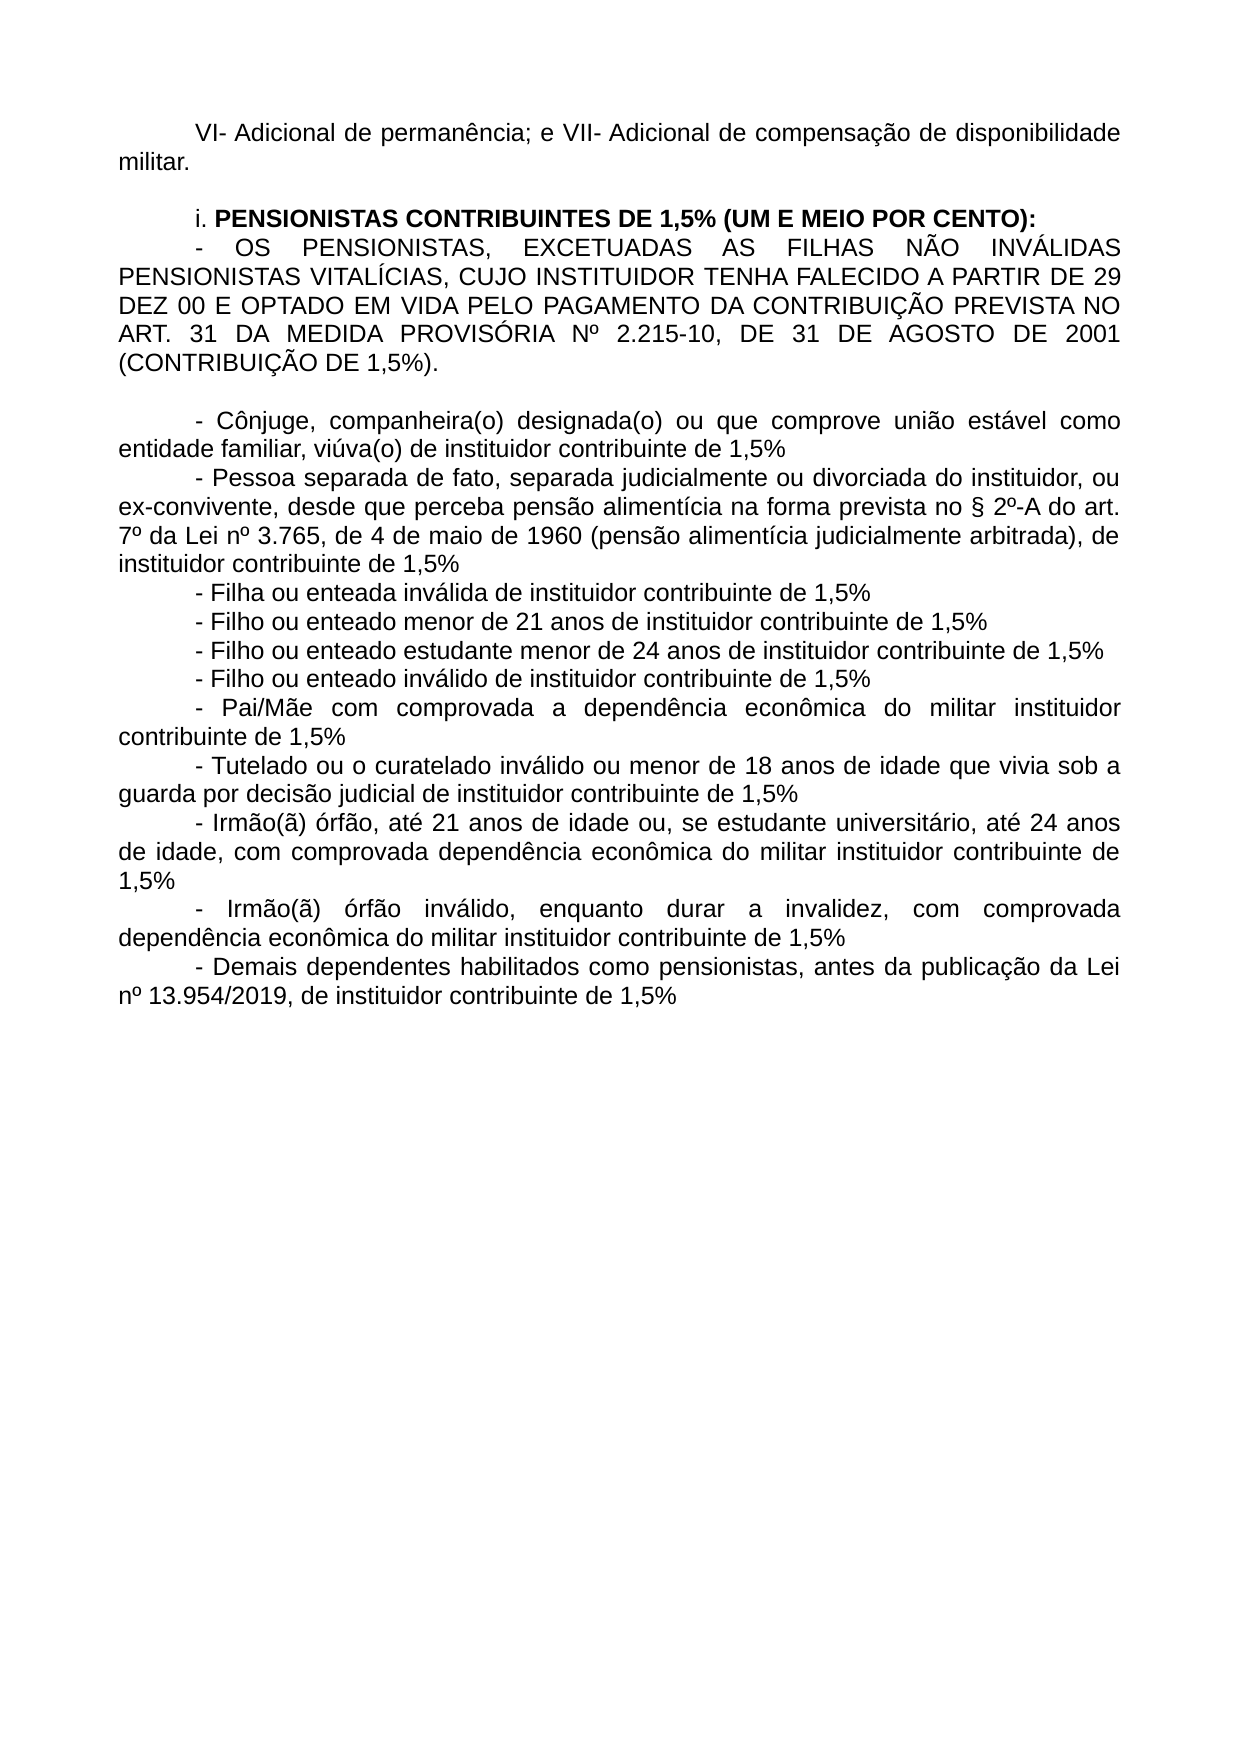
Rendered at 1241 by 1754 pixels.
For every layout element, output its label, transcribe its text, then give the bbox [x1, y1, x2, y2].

text i. PENSIONISTAS CONTRIBUINTES DE 1,5% (UM E MEIO POR CENTO): [118, 204, 1122, 233]
text - Pessoa separada de fato, separada judicialmente ou divorciada do instituidor, ou ex-convivente, desde que perceba pensão alimentícia na forma prevista no § 2º-A do art. 7º da Lei nº 3.765, de 4 de maio de 1960 (pensão alimentícia judicialmente arbitrada), de instituidor contribuinte de 1,5% [118, 463, 1122, 578]
text - Irmão(ã) órfão, até 21 anos de idade ou, se estudante universitário, até 24 anos de idade, com comprovada dependência econômica do militar instituidor contribuinte de 1,5% [118, 808, 1122, 894]
text - Demais dependentes habilitados como pensionistas, antes da publicação da Lei nº 13.954/2019, de instituidor contribuinte de 1,5% [118, 952, 1122, 1009]
text - Filho ou enteado menor de 21 anos de instituidor contribuinte de 1,5% [118, 607, 1122, 636]
text - Filha ou enteada inválida de instituidor contribuinte de 1,5% [118, 578, 1122, 607]
text - Cônjuge, companheira(o) designada(o) ou que comprove união estável como entidade familiar, viúva(o) de instituidor contribuinte de 1,5% [118, 406, 1122, 463]
text - Filho ou enteado inválido de instituidor contribuinte de 1,5% [118, 664, 1122, 693]
text - Filho ou enteado estudante menor de 24 anos de instituidor contribuinte de 1,5% [118, 636, 1122, 664]
text - Pai/Mãe com comprovada a dependência econômica do militar instituidor contribuinte de 1,5% [118, 693, 1122, 751]
text VI- Adicional de permanência; e VII- Adicional de compensação de disponibilidade militar. [118, 118, 1122, 176]
text - OS PENSIONISTAS, EXCETUADAS AS FILHAS NÃO INVÁLIDAS PENSIONISTAS VITALÍCIAS, CUJO INSTITUIDOR TENHA FALECIDO A PARTIR DE 29 DEZ 00 E OPTADO EM VIDA PELO PAGAMENTO DA CONTRIBUIÇÃO PREVISTA NO ART. 31 DA MEDIDA PROVISÓRIA Nº 2.215-10, DE 31 DE AGOSTO DE 2001 (CONTRIBUIÇÃO DE 1,5%). [118, 233, 1122, 377]
text - Irmão(ã) órfão inválido, enquanto durar a invalidez, com comprovada dependência econômica do militar instituidor contribuinte de 1,5% [118, 894, 1122, 952]
text - Tutelado ou o curatelado inválido ou menor de 18 anos de idade que vivia sob a guarda por decisão judicial de instituidor contribuinte de 1,5% [118, 751, 1122, 808]
